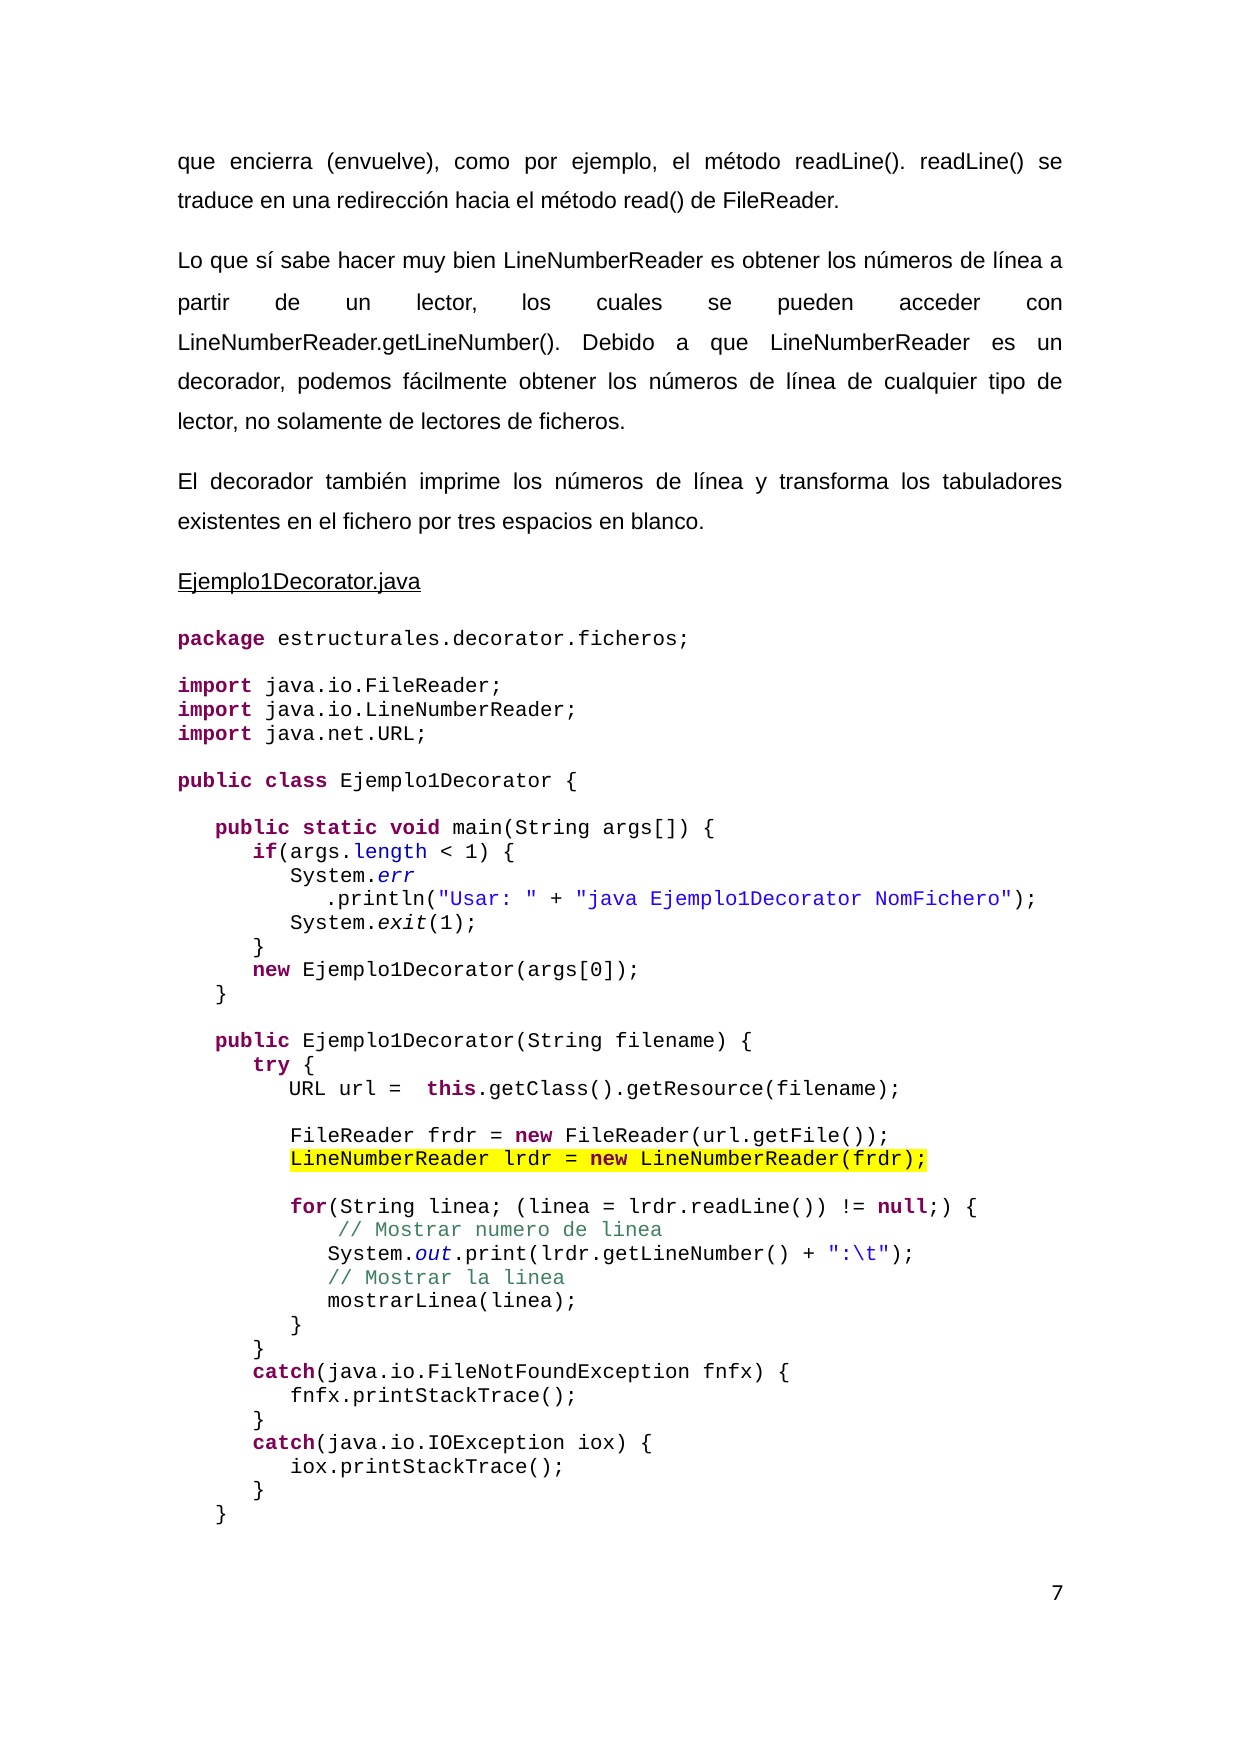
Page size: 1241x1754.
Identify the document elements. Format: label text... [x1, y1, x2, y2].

text package estructurales.decorator.ficheros; [177, 628, 1063, 652]
text FileReader frdr = new FileReader(url.getFile()); [177, 1125, 1063, 1148]
text public static void main(String args[]) { [177, 817, 1063, 841]
text public class Ejemplo1Decorator { [177, 770, 1063, 794]
text Lo que sí sabe hacer muy bien LineNumberReader es obtener los números de línea a partir de un lector, los cuales se pueden acceder con LineNumberReader.getLineNumber(). Debido a que LineNumberReader es un decorador, podemos fácilmente obtener los números de línea de cualquier tipo de lector, no solamente de lectores de ficheros. [177, 247, 1063, 434]
text catch(java.io.IOException iox) { [177, 1432, 1063, 1456]
text import java.net.URL; [177, 723, 1063, 746]
text El decorador también imprime los números de línea y transforma los tabuladores existentes en el fichero por tres espacios en blanco. [177, 468, 1063, 534]
text System.out.print(lrdr.getLineNumber() + ":\t"); [177, 1243, 1063, 1267]
text System.exit(1); [177, 912, 1063, 936]
text System.err [177, 865, 1063, 888]
text } [177, 1408, 1063, 1432]
text } [177, 1314, 1063, 1338]
text .println("Usar: " + "java Ejemplo1Decorator NomFichero"); [251, 888, 1063, 912]
text mostrarLinea(linea); [177, 1290, 1063, 1314]
text Ejemplo1Decorator.java [177, 568, 1063, 594]
text if(args.length < 1) { [177, 841, 1063, 865]
text catch(java.io.FileNotFoundException fnfx) { [177, 1361, 1063, 1385]
text fnfx.printStackTrace(); [177, 1385, 1063, 1408]
text LineNumberReader lrdr = new LineNumberReader(frdr); [177, 1148, 1063, 1172]
text new Ejemplo1Decorator(args[0]); [177, 959, 1063, 983]
text } [177, 1338, 1063, 1361]
text } [177, 936, 1063, 959]
text public Ejemplo1Decorator(String filename) { [177, 1030, 1063, 1054]
text } [177, 1503, 1063, 1527]
text } [177, 983, 1063, 1007]
text URL url = this.getClass().getResource(filename); [177, 1077, 1063, 1101]
text import java.io.LineNumberReader; [177, 699, 1063, 723]
text que encierra (envuelve), como por ejemplo, el método readLine(). readLine() se traduce en una redirección hacia el método read() de FileReader. [177, 148, 1063, 213]
text import java.io.FileReader; [177, 676, 1063, 699]
text for(String linea; (linea = lrdr.readLine()) != null;) { [177, 1196, 1063, 1219]
text iox.printStackTrace(); [177, 1456, 1063, 1479]
text } [177, 1479, 1063, 1503]
text try { [177, 1054, 1063, 1077]
text // Mostrar numero de linea [177, 1219, 1063, 1243]
text // Mostrar la linea [177, 1267, 1063, 1290]
